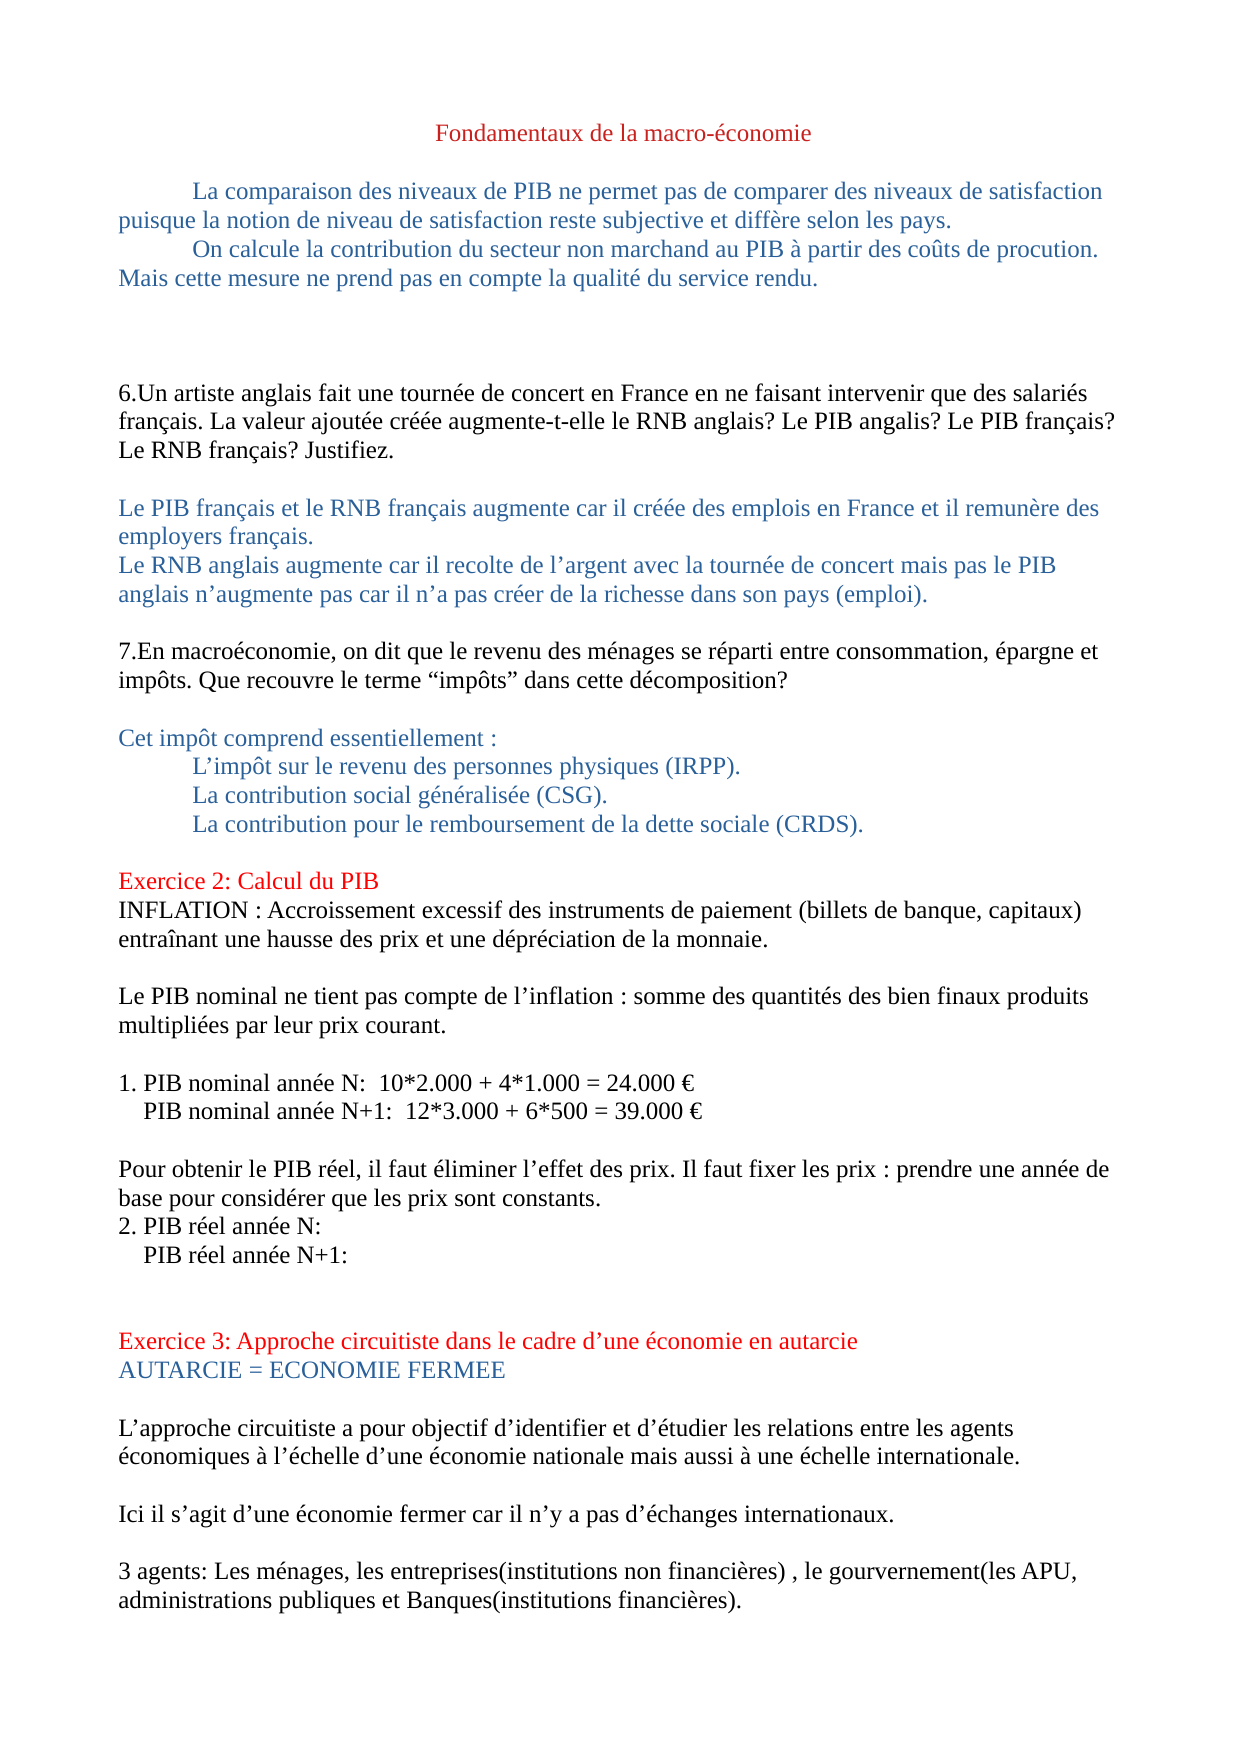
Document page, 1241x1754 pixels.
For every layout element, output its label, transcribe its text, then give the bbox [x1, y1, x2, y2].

text 7.En macroéconomie, on dit que le revenu des ménages se réparti entre consommation, épargne et impôts. Que recouvre le terme “impôts” dans cette décomposition? [118, 636, 1122, 694]
text 6.Un artiste anglais fait une tournée de concert en France en ne faisant intervenir que des salariés français. La valeur ajoutée créée augmente-t-elle le RNB anglais? Le PIB angalis? Le PIB français? Le RNB français? Justifiez. [118, 378, 1122, 464]
text Le PIB nominal ne tient pas compte de l’inflation : somme des quantités des bien finaux produits multipliées par leur prix courant. [118, 981, 1122, 1039]
text Le PIB français et le RNB français augmente car il créée des emplois en France et il remunère des employers français. [118, 493, 1122, 550]
text La comparaison des niveaux de PIB ne permet pas de comparer des niveaux de satisfaction puisque la notion de niveau de satisfaction reste subjective et diffère selon les pays. [118, 176, 1122, 234]
text La contribution pour le remboursement de la dette sociale (CRDS). [118, 809, 1122, 838]
text INFLATION : Accroissement excessif des instruments de paiement (billets de banque, capitaux) entraînant une hausse des prix et une dépréciation de la monnaie. [118, 895, 1122, 953]
text Le RNB anglais augmente car il recolte de l’argent avec la tournée de concert mais pas le PIB anglais n’augmente pas car il n’a pas créer de la richesse dans son pays (emploi). [118, 550, 1122, 608]
text 2. PIB réel année N: [118, 1211, 1122, 1240]
text Exercice 3: Approche circuitiste dans le cadre d’une économie en autarcie [118, 1326, 1122, 1355]
text Cet impôt comprend essentiellement : [118, 723, 1122, 751]
text La contribution social généralisée (CSG). [118, 780, 1122, 809]
text Ici il s’agit d’une économie fermer car il n’y a pas d’échanges internationaux. [118, 1499, 1122, 1528]
text PIB nominal année N+1: 12*3.000 + 6*500 = 39.000 € [118, 1096, 1122, 1125]
text PIB réel année N+1: [118, 1240, 1122, 1269]
text 3 agents: Les ménages, les entreprises(institutions non financières) , le gourvernement(les APU, administrations publiques et Banques(institutions financières). [118, 1556, 1122, 1614]
text AUTARCIE = ECONOMIE FERMEE [118, 1355, 1122, 1384]
text 1. PIB nominal année N: 10*2.000 + 4*1.000 = 24.000 € [118, 1068, 1122, 1096]
text On calcule la contribution du secteur non marchand au PIB à partir des coûts de procution. Mais cette mesure ne prend pas en compte la qualité du service rendu. [118, 234, 1122, 291]
text Exercice 2: Calcul du PIB [118, 866, 1122, 895]
text L’approche circuitiste a pour objectif d’identifier et d’étudier les relations entre les agents économiques à l’échelle d’une économie nationale mais aussi à une échelle internationale. [118, 1413, 1122, 1470]
text L’impôt sur le revenu des personnes physiques (IRPP). [118, 751, 1122, 780]
text Pour obtenir le PIB réel, il faut éliminer l’effet des prix. Il faut fixer les prix : prendre une année de base pour considérer que les prix sont constants. [118, 1154, 1122, 1211]
